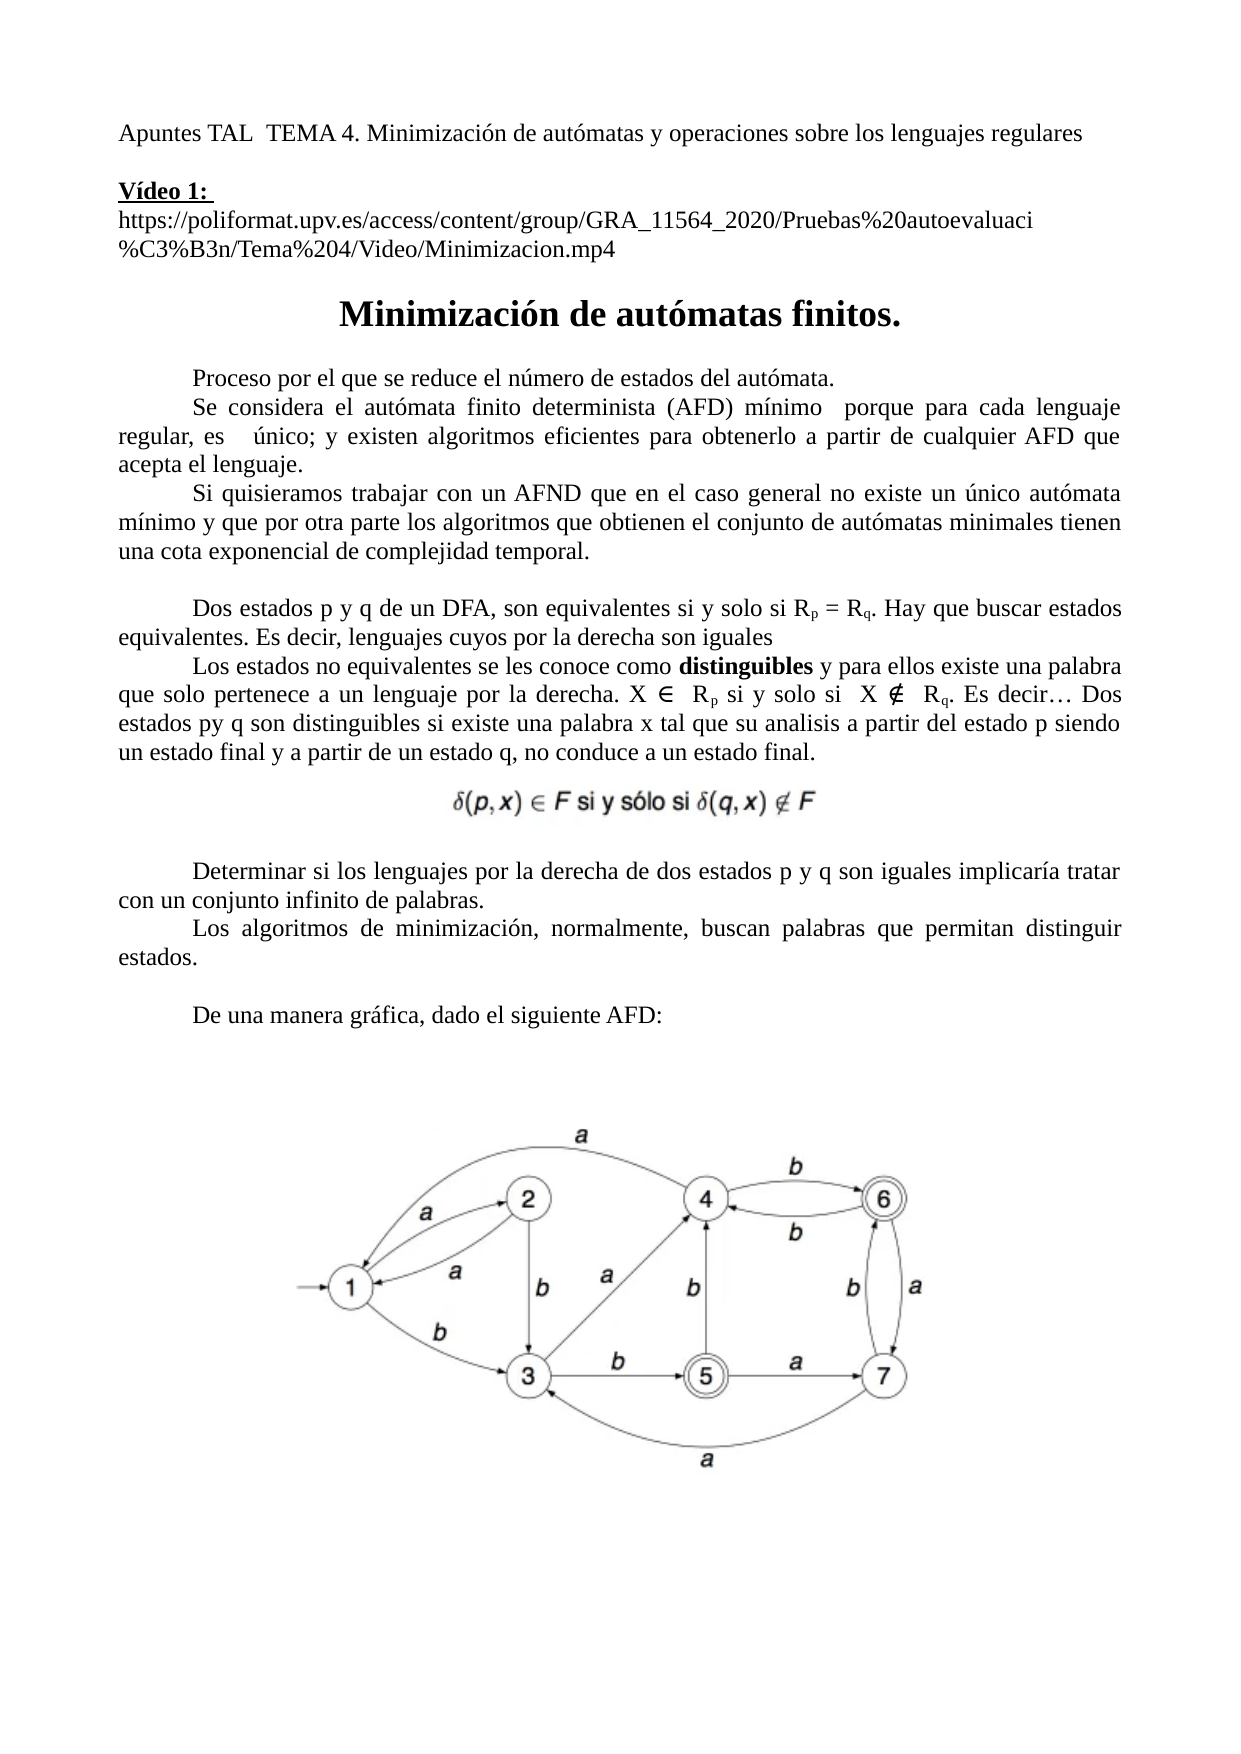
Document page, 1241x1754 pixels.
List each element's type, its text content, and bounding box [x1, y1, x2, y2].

text Proceso por el que se reduce el número de estados del autómata. [118, 363, 1122, 392]
text https://poliformat.upv.es/access/content/group/GRA_11564_2020/Pruebas%20autoevaluaci%C3%B3n/Tema%204/Video/Minimizacion.mp4 [118, 205, 1122, 291]
text Determinar si los lenguajes por la derecha de dos estados p y q son iguales implicaría tratar con un conjunto infinito de palabras. [118, 856, 1122, 913]
picture [442, 782, 824, 828]
text Los estados no equivalentes se les conoce como distinguibles y para ellos existe una palabra que solo pertenece a un lenguaje por la derecha. X ∈ Rp si y solo si X ∉ Rq. Es decir… Dos estados py q son distinguibles si existe una palabra x tal que su analisis a partir del estado p siendo un estado final y a partir de un estado q, no conduce a un estado final. [118, 651, 1122, 766]
picture [278, 1128, 931, 1477]
text Se considera el autómata finito determinista (AFD) mínimo porque para cada lenguaje regular, es único; y existen algoritmos eficientes para obtenerlo a partir de cualquier AFD que acepta el lenguaje. [118, 392, 1122, 478]
text Dos estados p y q de un DFA, son equivalentes si y solo si Rp = Rq. Hay que buscar estados equivalentes. Es decir, lenguajes cuyos por la derecha son iguales [118, 593, 1122, 651]
text De una manera gráfica, dado el siguiente AFD: [118, 1000, 1122, 1028]
text Los algoritmos de minimización, normalmente, buscan palabras que permitan distinguir estados. [118, 913, 1122, 971]
text Minimización de autómatas finitos. [118, 291, 1122, 334]
text Vídeo 1: [118, 176, 1122, 205]
text Si quisieramos trabajar con un AFND que en el caso general no existe un único autómata mínimo y que por otra parte los algoritmos que obtienen el conjunto de autómatas minimales tienen una cota exponencial de complejidad temporal. [118, 478, 1122, 564]
